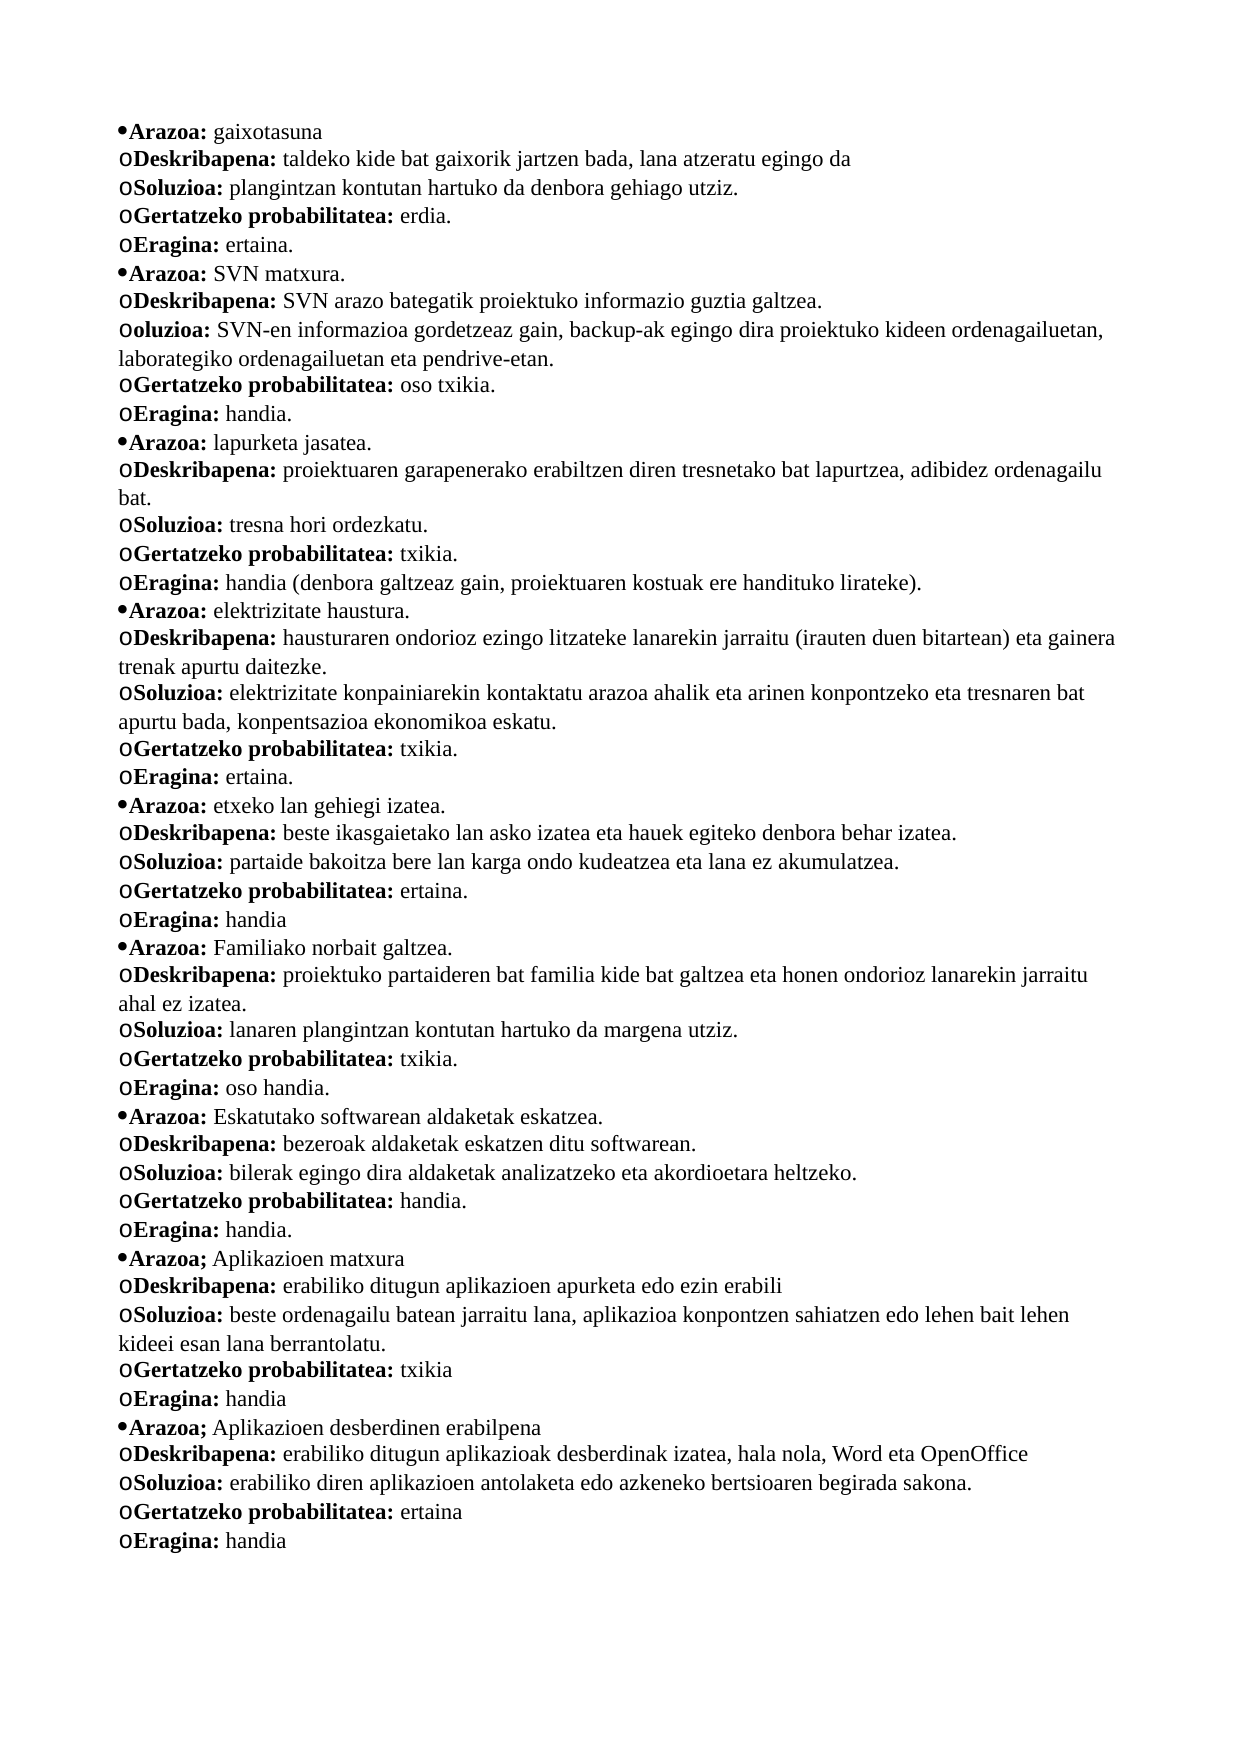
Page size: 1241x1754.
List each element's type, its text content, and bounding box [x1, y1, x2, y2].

list Gertatzeko probabilitatea: txikia. [118, 1045, 1122, 1074]
list Eragina: oso handia. [118, 1074, 1122, 1103]
list Eragina: handia [118, 1385, 1122, 1414]
list Eragina: handia [118, 906, 1122, 934]
list Deskribapena: erabiliko ditugun aplikazioen apurketa edo ezin erabili [118, 1272, 1122, 1301]
list Eragina: handia. [118, 400, 1122, 429]
list Gertatzeko probabilitatea: erdia. [118, 203, 1122, 231]
list Deskribapena: erabiliko ditugun aplikazioak desberdinak izatea, hala nola, Word eta OpenOffice [118, 1441, 1122, 1469]
list Arazoa: etxeko lan gehiegi izatea. [118, 792, 1122, 819]
list Deskribapena: taldeko kide bat gaixorik jartzen bada, lana atzeratu egingo da [118, 145, 1122, 174]
list Gertatzeko probabilitatea: oso txikia. [118, 371, 1122, 400]
list Soluzioa: erabiliko diren aplikazioen antolaketa edo azkeneko bertsioaren begirada sakona. [118, 1469, 1122, 1498]
list Gertatzeko probabilitatea: txikia. [118, 734, 1122, 763]
list Deskribapena: SVN arazo bategatik proiektuko informazio guztia galtzea. [118, 287, 1122, 316]
list Eragina: ertaina. [118, 763, 1122, 792]
list Soluzioa: beste ordenagailu batean jarraitu lana, aplikazioa konpontzen sahiatzen edo lehen bait lehen kideei esan lana berrantolatu. [118, 1301, 1122, 1356]
list oluzioa: SVN-en informazioa gordetzeaz gain, backup-ak egingo dira proiektuko kideen ordenagailuetan, laborategiko ordenagailuetan eta pendrive-etan. [118, 316, 1122, 371]
list Arazoa: lapurketa jasatea. [118, 429, 1122, 456]
list Gertatzeko probabilitatea: txikia. [118, 540, 1122, 568]
list Soluzioa: lanaren plangintzan kontutan hartuko da margena utziz. [118, 1016, 1122, 1045]
list Arazoa: Eskatutako softwarean aldaketak eskatzea. [118, 1103, 1122, 1130]
list Arazoa: gaixotasuna [118, 118, 1122, 145]
list Soluzioa: plangintzan kontutan hartuko da denbora gehiago utziz. [118, 174, 1122, 203]
list Arazoa: Familiako norbait galtzea. [118, 934, 1122, 961]
list Soluzioa: elektrizitate konpainiarekin kontaktatu arazoa ahalik eta arinen konpontzeko eta tresnaren bat apurtu bada, konpentsazioa ekonomikoa eskatu. [118, 679, 1122, 734]
list Soluzioa: partaide bakoitza bere lan karga ondo kudeatzea eta lana ez akumulatzea. [118, 848, 1122, 877]
list Gertatzeko probabilitatea: txikia [118, 1356, 1122, 1385]
list Deskribapena: bezeroak aldaketak eskatzen ditu softwarean. [118, 1130, 1122, 1159]
list Deskribapena: beste ikasgaietako lan asko izatea eta hauek egiteko denbora behar izatea. [118, 819, 1122, 848]
list Arazoa; Aplikazioen desberdinen erabilpena [118, 1414, 1122, 1441]
list Deskribapena: hausturaren ondorioz ezingo litzateke lanarekin jarraitu (irauten duen bitartean) eta gainera trenak apurtu daitezke. [118, 624, 1122, 679]
list Eragina: ertaina. [118, 231, 1122, 260]
list Eragina: handia. [118, 1216, 1122, 1245]
list Gertatzeko probabilitatea: handia. [118, 1187, 1122, 1216]
list Eragina: handia [118, 1527, 1122, 1556]
list Eragina: handia (denbora galtzeaz gain, proiektuaren kostuak ere handituko lirateke). [118, 568, 1122, 597]
list Arazoa: SVN matxura. [118, 260, 1122, 287]
list Deskribapena: proiektuaren garapenerako erabiltzen diren tresnetako bat lapurtzea, adibidez ordenagailu bat. [118, 456, 1122, 511]
list Soluzioa: tresna hori ordezkatu. [118, 511, 1122, 540]
list Arazoa; Aplikazioen matxura [118, 1245, 1122, 1272]
list Deskribapena: proiektuko partaideren bat familia kide bat galtzea eta honen ondorioz lanarekin jarraitu ahal ez izatea. [118, 961, 1122, 1016]
list Gertatzeko probabilitatea: ertaina. [118, 877, 1122, 906]
list Arazoa: elektrizitate haustura. [118, 597, 1122, 624]
list Gertatzeko probabilitatea: ertaina [118, 1498, 1122, 1527]
list Soluzioa: bilerak egingo dira aldaketak analizatzeko eta akordioetara heltzeko. [118, 1159, 1122, 1187]
